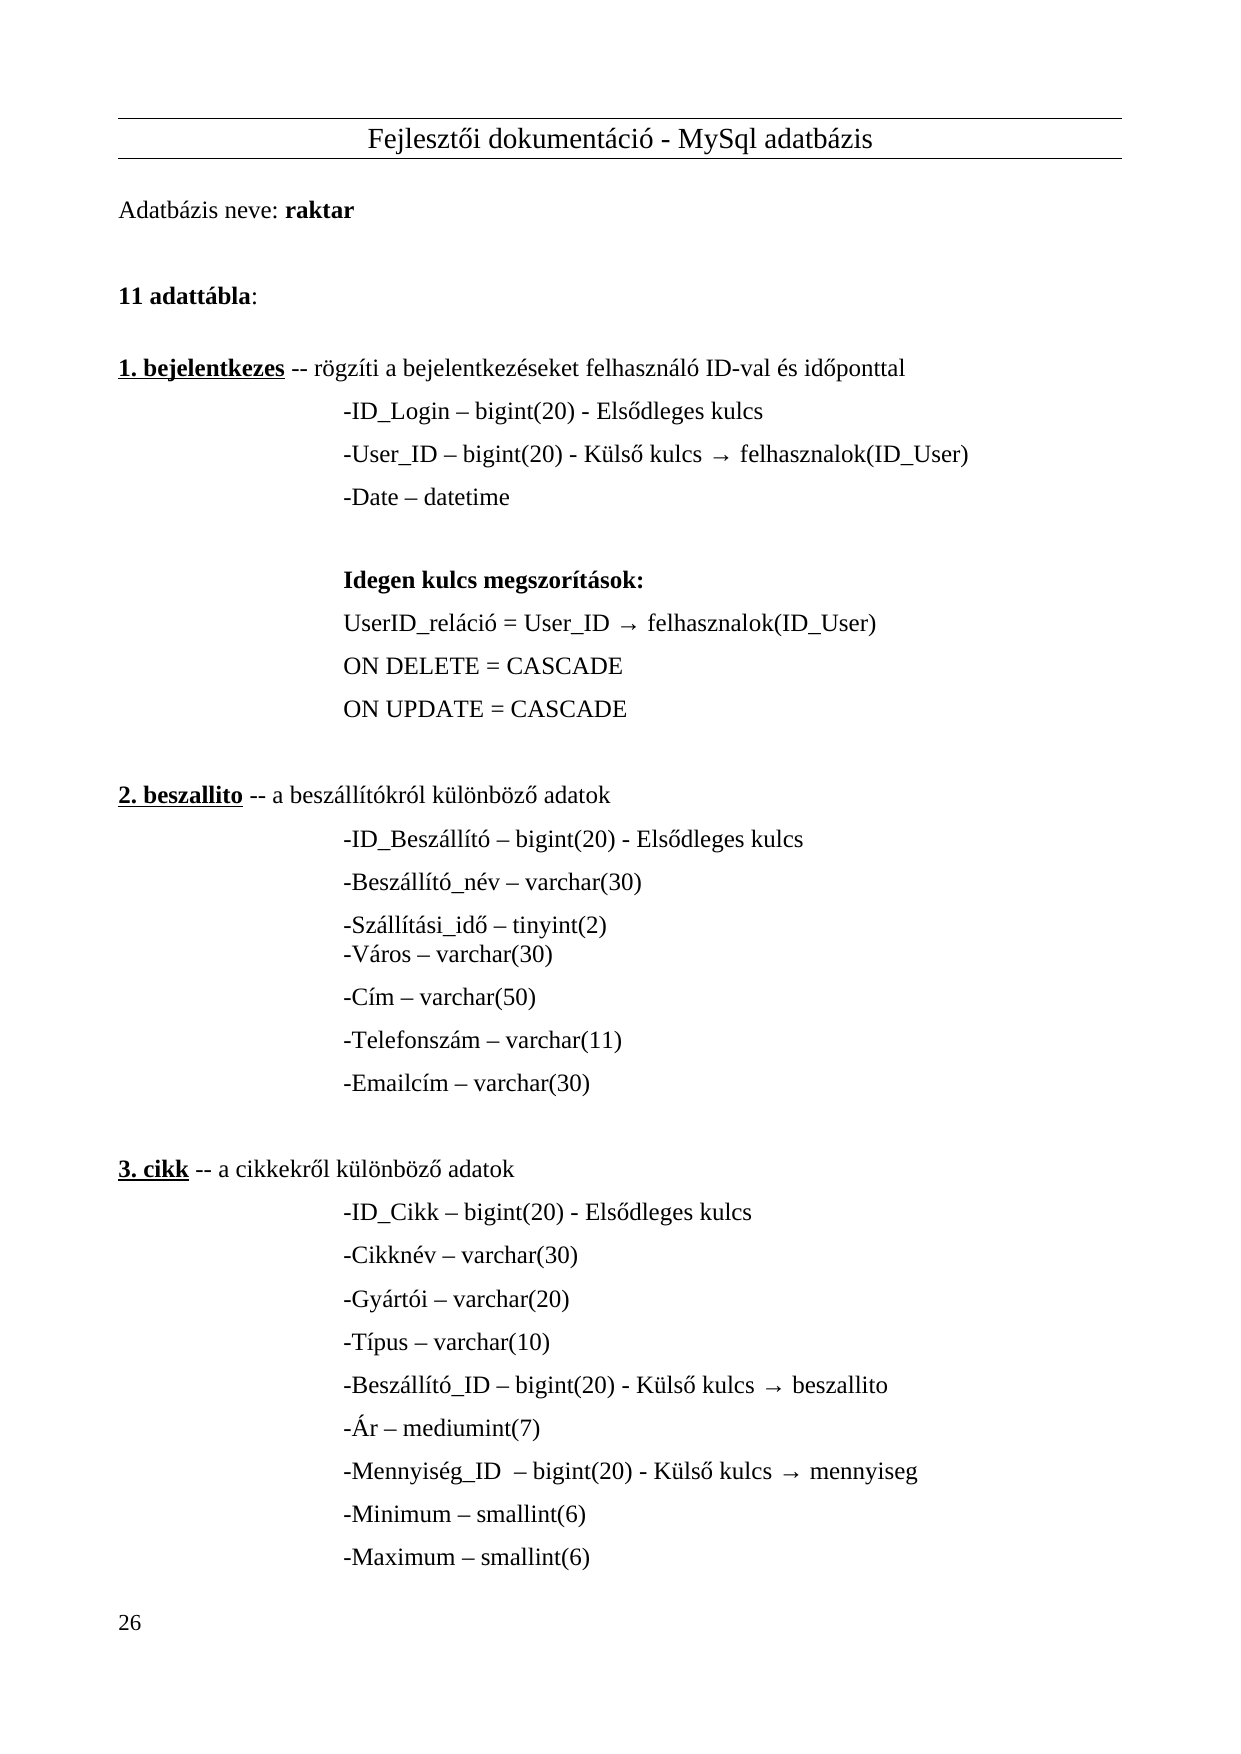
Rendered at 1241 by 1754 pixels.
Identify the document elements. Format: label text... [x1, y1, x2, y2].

text -Date – datetime [118, 482, 1122, 511]
text Idegen kulcs megszorítások: [118, 565, 1122, 594]
text -ID_Login – bigint(20) - Elsődleges kulcs [118, 396, 1122, 425]
text -ID_Cikk – bigint(20) - Elsődleges kulcs [118, 1197, 1122, 1226]
text Adatbázis neve: raktar [118, 195, 1122, 224]
text -Emailcím – varchar(30) [118, 1068, 1122, 1097]
text -Maximum – smallint(6) [118, 1542, 1122, 1571]
text -Cikknév – varchar(30) [118, 1241, 1122, 1269]
text -Gyártói – varchar(20) [118, 1284, 1122, 1312]
text 11 adattábla: [118, 281, 1122, 310]
text -Beszállító_név – varchar(30) [118, 867, 1122, 896]
text -Ár – mediumint(7) [118, 1413, 1122, 1442]
text -Szállítási_idő – tinyint(2) [134, 910, 1122, 939]
text -Telefonszám – varchar(11) [118, 1025, 1122, 1054]
text UserID_reláció = User_ID → felhasznalok(ID_User) [118, 608, 1122, 637]
text -Minimum – smallint(6) [118, 1499, 1122, 1528]
text -Cím – varchar(50) [118, 982, 1122, 1011]
text -User_ID – bigint(20) - Külső kulcs → felhasznalok(ID_User) [118, 439, 1122, 468]
text -Beszállító_ID – bigint(20) - Külső kulcs → beszallito [118, 1370, 1122, 1399]
text 2. beszallito -- a beszállítókról különböző adatok [118, 781, 791, 809]
text -ID_Beszállító – bigint(20) - Elsődleges kulcs [118, 824, 1122, 852]
text -Mennyiség_ID – bigint(20) - Külső kulcs → mennyiseg [118, 1456, 1122, 1485]
text ON DELETE = CASCADE [118, 651, 1122, 680]
text 3. cikk -- a cikkekről különböző adatok [118, 1154, 803, 1183]
text -Típus – varchar(10) [118, 1327, 1122, 1356]
text -Város – varchar(30) [118, 939, 1122, 967]
text 1. bejelentkezes -- rögzíti a bejelentkezéseket felhasználó ID-val és időponttal [118, 353, 1122, 382]
text ON UPDATE = CASCADE [118, 694, 1122, 723]
